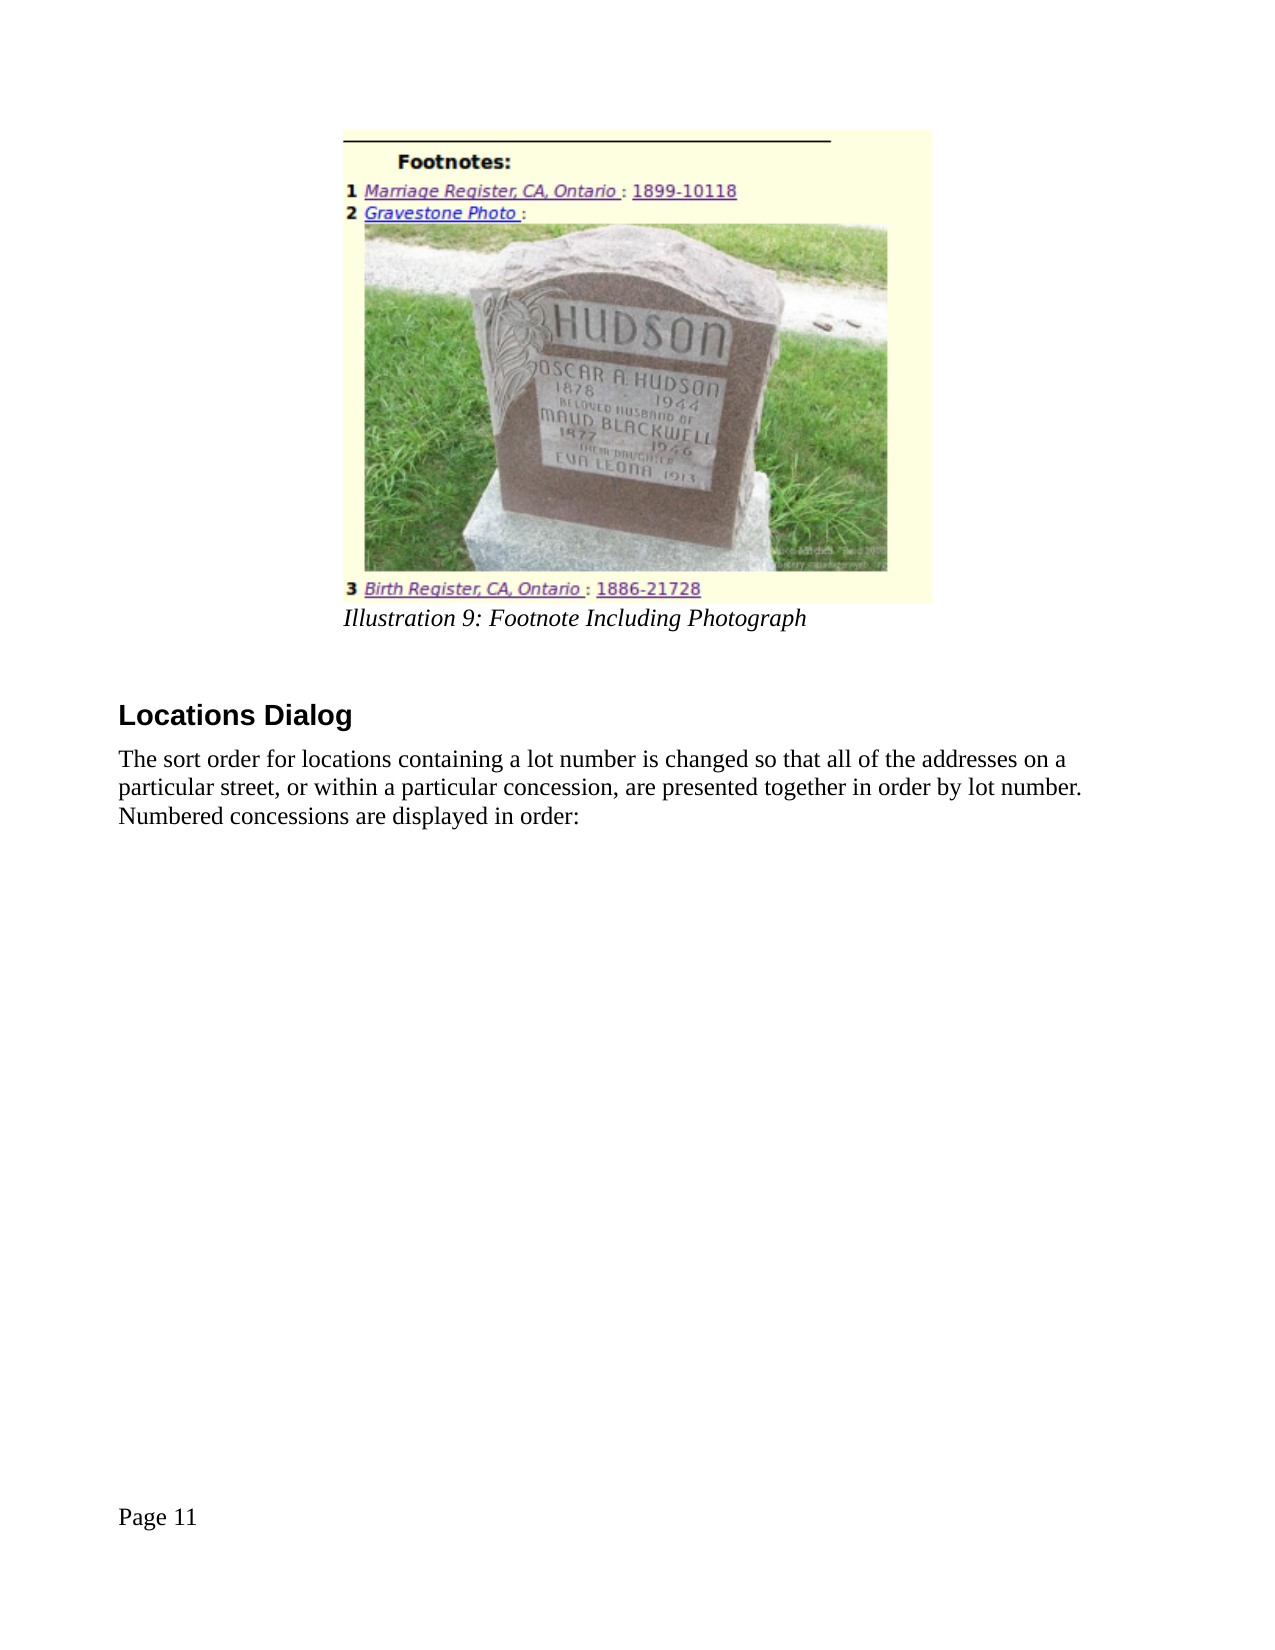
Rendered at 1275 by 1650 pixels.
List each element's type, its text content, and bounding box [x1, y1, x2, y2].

text Illustration 9: Footnote Including Photograph [343, 603, 932, 631]
picture [343, 130, 933, 603]
text The sort order for locations containing a lot number is changed so that all of the addresses on a particular street, or within a particular concession, are presented together in order by lot number. Numbered concessions are displayed in order: [118, 744, 1157, 830]
subtitle Locations Dialog [118, 698, 1157, 731]
